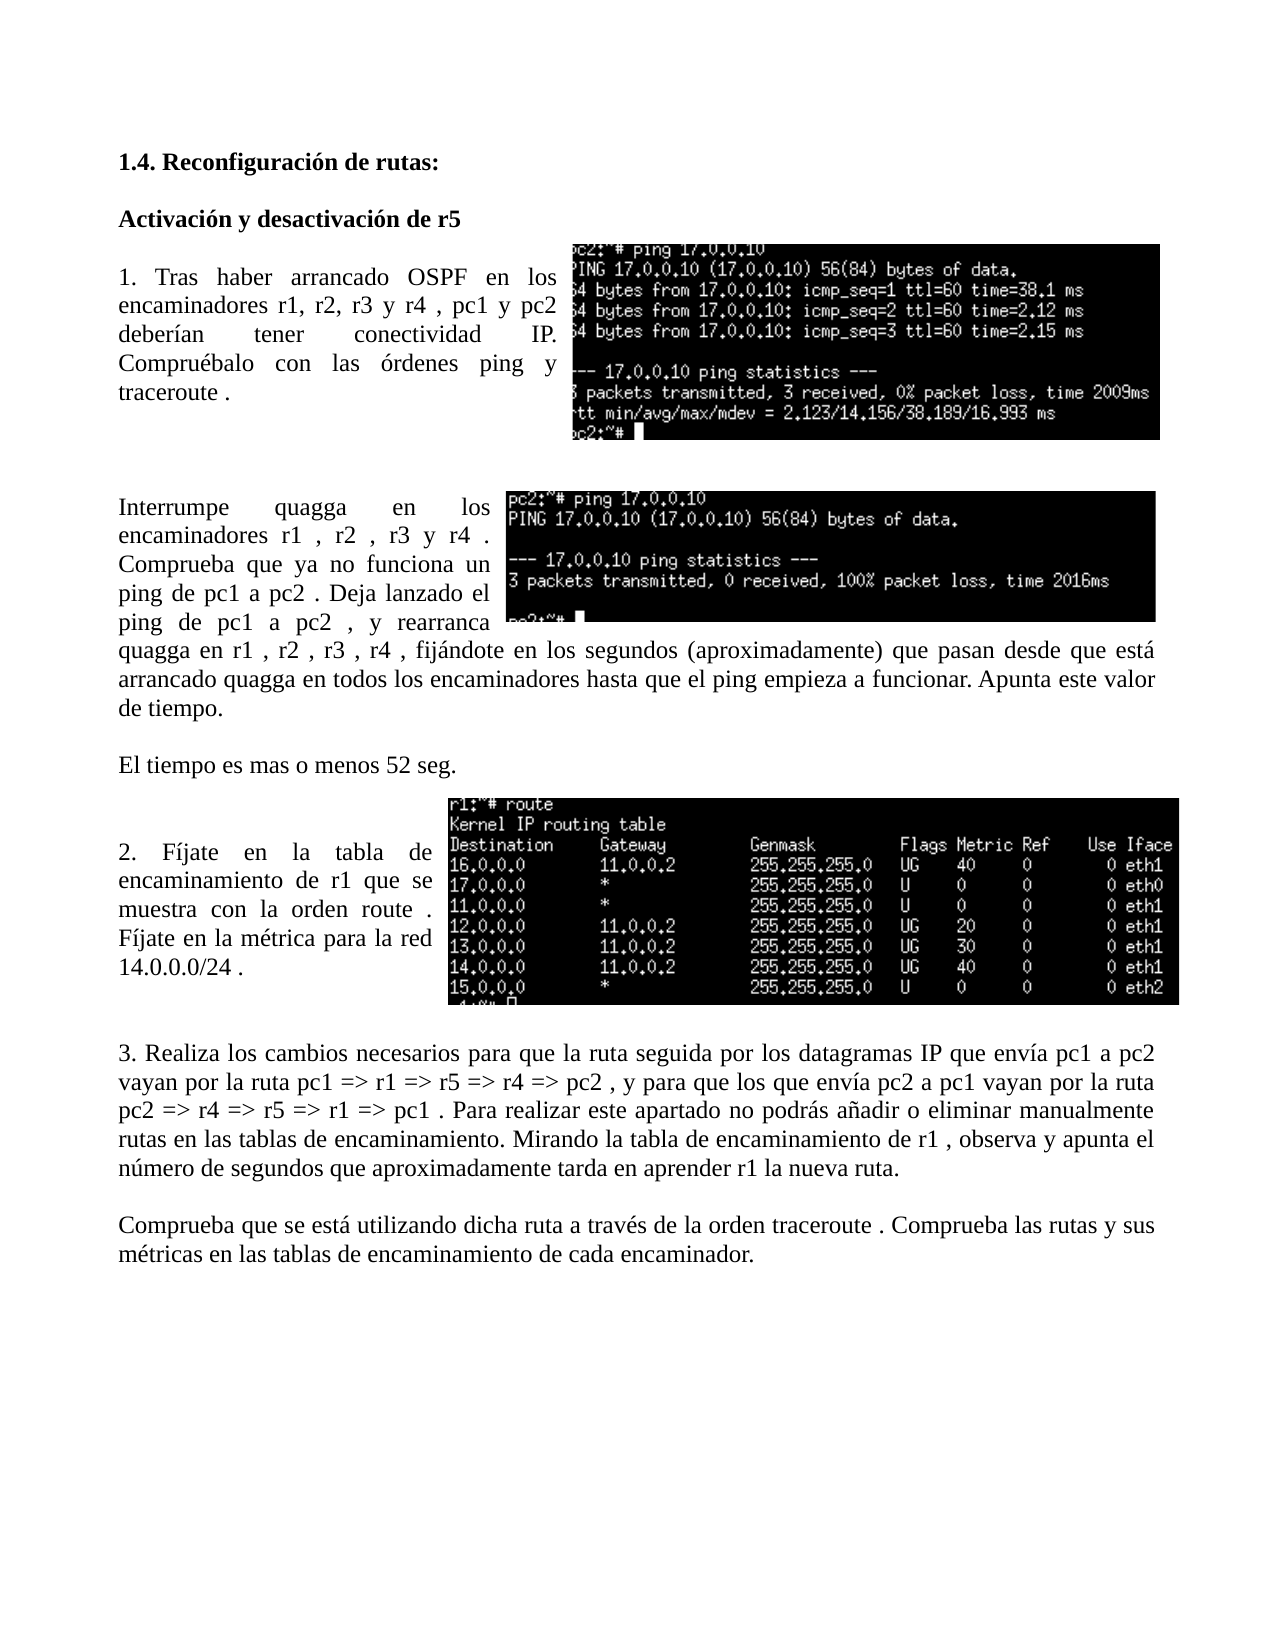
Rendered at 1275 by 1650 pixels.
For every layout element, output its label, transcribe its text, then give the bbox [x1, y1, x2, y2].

picture [505, 491, 1156, 622]
text Interrumpe quagga en los encaminadores r1 , r2 , r3 y r4 . Comprueba que ya no funciona un ping de pc1 a pc2 . Deja lanzado el ping de pc1 a pc2 , y rearranca quagga en r1 , r2 , r3 , r4 , fijándote en los segundos (aproximadamente) que pasan desde que está arrancado quagga en todos los encaminadores hasta que el ping empieza a funcionar. Apunta este valor de tiempo. [118, 492, 1157, 722]
text 1. Tras haber arrancado OSPF en los encaminadores r1, r2, r3 y r4 , pc1 y pc2 deberían tener conectividad IP. Compruébalo con las órdenes ping y traceroute . [118, 262, 572, 406]
text Comprueba que se está utilizando dicha ruta a través de la orden traceroute . Comprueba las rutas y sus métricas en las tablas de encaminamiento de cada encaminador. [118, 1211, 1157, 1268]
text El tiempo es mas o menos 52 seg. [118, 751, 1157, 779]
text Activación y desactivación de r5 [118, 204, 1157, 233]
text 1.4. Reconfiguración de rutas: [118, 147, 1157, 176]
text 2. Fíjate en la tabla de encaminamiento de r1 que se muestra con la orden route . Fíjate en la métrica para la red 14.0.0.0/24 . [118, 837, 448, 981]
text 3. Realiza los cambios necesarios para que la ruta seguida por los datagramas IP que envía pc1 a pc2 vayan por la ruta pc1 => r1 => r5 => r4 => pc2 , y para que los que envía pc2 a pc1 vayan por la ruta pc2 => r4 => r5 => r1 => pc1 . Para realizar este apartado no podrás añadir o eliminar manualmente rutas en las tablas de encaminamiento. Mirando la tabla de encaminamiento de r1 , observa y apunta el número de segundos que aproximadamente tarda en aprender r1 la nueva ruta. [118, 1038, 1157, 1182]
picture [448, 798, 1180, 1005]
picture [572, 244, 1160, 440]
